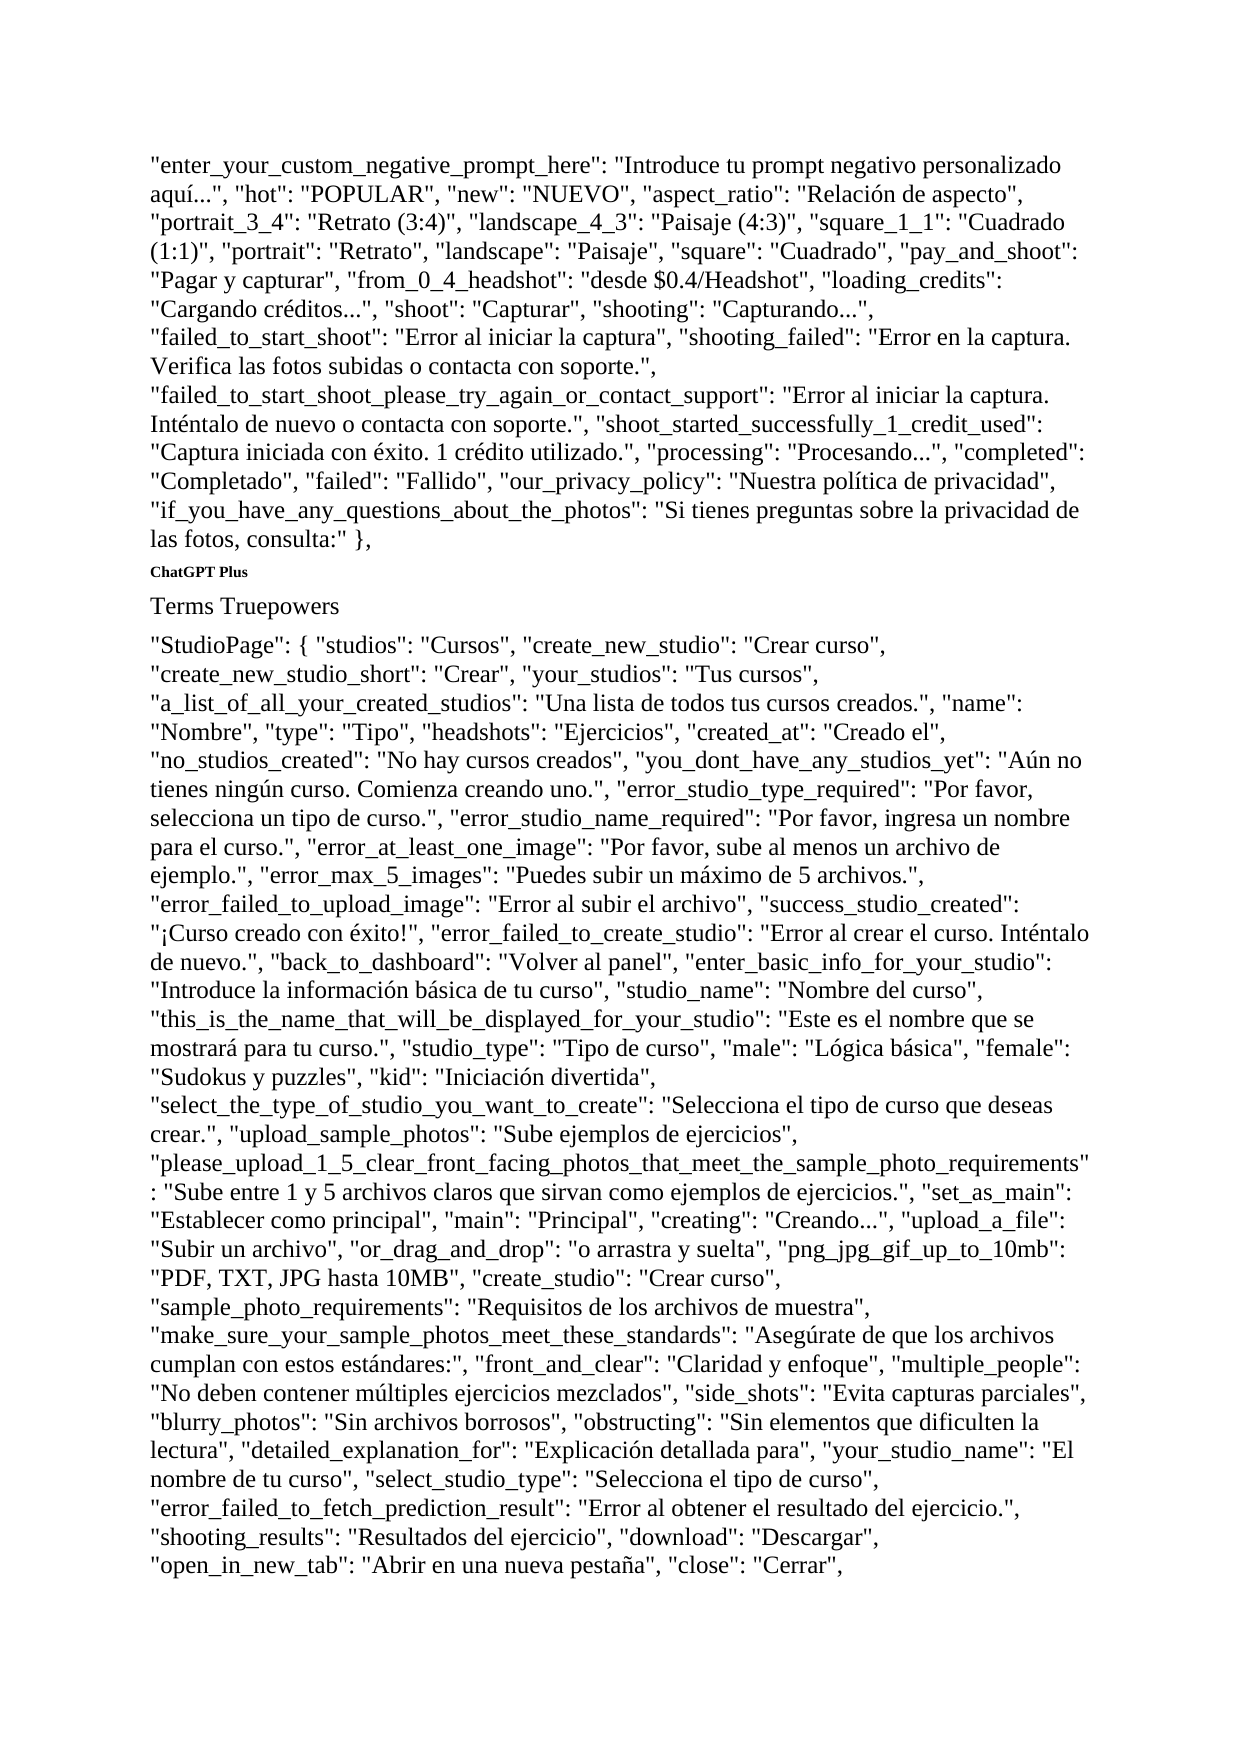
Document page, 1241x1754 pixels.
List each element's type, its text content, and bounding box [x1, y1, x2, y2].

subtitle ChatGPT Plus [150, 563, 1090, 581]
text "enter_your_custom_negative_prompt_here": "Introduce tu prompt negativo personalizado aquí...", "hot": "POPULAR", "new": "NUEVO", "aspect_ratio": "Relación de aspecto", "portrait_3_4": "Retrato (3:4)", "landscape_4_3": "Paisaje (4:3)", "square_1_1": "Cuadrado (1:1)", "portrait": "Retrato", "landscape": "Paisaje", "square": "Cuadrado", "pay_and_shoot": "Pagar y capturar", "from_0_4_headshot": "desde $0.4/Headshot", "loading_credits": "Cargando créditos...", "shoot": "Capturar", "shooting": "Capturando...", "failed_to_start_shoot": "Error al iniciar la captura", "shooting_failed": "Error en la captura. Verifica las fotos subidas o contacta con soporte.", "failed_to_start_shoot_please_try_again_or_contact_support": "Error al iniciar la captura. Inténtalo de nuevo o contacta con soporte.", "shoot_started_successfully_1_credit_used": "Captura iniciada con éxito. 1 crédito utilizado.", "processing": "Procesando...", "completed": "Completado", "failed": "Fallido", "our_privacy_policy": "Nuestra política de privacidad", "if_you_have_any_questions_about_the_photos": "Si tienes preguntas sobre la privacidad de las fotos, consulta:" }, [150, 150, 1090, 552]
text "StudioPage": { "studios": "Cursos", "create_new_studio": "Crear curso", "create_new_studio_short": "Crear", "your_studios": "Tus cursos", "a_list_of_all_your_created_studios": "Una lista de todos tus cursos creados.", "name": "Nombre", "type": "Tipo", "headshots": "Ejercicios", "created_at": "Creado el", "no_studios_created": "No hay cursos creados", "you_dont_have_any_studios_yet": "Aún no tienes ningún curso. Comienza creando uno.", "error_studio_type_required": "Por favor, selecciona un tipo de curso.", "error_studio_name_required": "Por favor, ingresa un nombre para el curso.", "error_at_least_one_image": "Por favor, sube al menos un archivo de ejemplo.", "error_max_5_images": "Puedes subir un máximo de 5 archivos.", "error_failed_to_upload_image": "Error al subir el archivo", "success_studio_created": "¡Curso creado con éxito!", "error_failed_to_create_studio": "Error al crear el curso. Inténtalo de nuevo.", "back_to_dashboard": "Volver al panel", "enter_basic_info_for_your_studio": "Introduce la información básica de tu curso", "studio_name": "Nombre del curso", "this_is_the_name_that_will_be_displayed_for_your_studio": "Este es el nombre que se mostrará para tu curso.", "studio_type": "Tipo de curso", "male": "Lógica básica", "female": "Sudokus y puzzles", "kid": "Iniciación divertida", "select_the_type_of_studio_you_want_to_create": "Selecciona el tipo de curso que deseas crear.", "upload_sample_photos": "Sube ejemplos de ejercicios", "please_upload_1_5_clear_front_facing_photos_that_meet_the_sample_photo_requirements": "Sube entre 1 y 5 archivos claros que sirvan como ejemplos de ejercicios.", "set_as_main": "Establecer como principal", "main": "Principal", "creating": "Creando...", "upload_a_file": "Subir un archivo", "or_drag_and_drop": "o arrastra y suelta", "png_jpg_gif_up_to_10mb": "PDF, TXT, JPG hasta 10MB", "create_studio": "Crear curso", "sample_photo_requirements": "Requisitos de los archivos de muestra", "make_sure_your_sample_photos_meet_these_standards": "Asegúrate de que los archivos cumplan con estos estándares:", "front_and_clear": "Claridad y enfoque", "multiple_people": "No deben contener múltiples ejercicios mezclados", "side_shots": "Evita capturas parciales", "blurry_photos": "Sin archivos borrosos", "obstructing": "Sin elementos que dificulten la lectura", "detailed_explanation_for": "Explicación detallada para", "your_studio_name": "El nombre de tu curso", "select_studio_type": "Selecciona el tipo de curso", "error_failed_to_fetch_prediction_result": "Error al obtener el resultado del ejercicio.", "shooting_results": "Resultados del ejercicio", "download": "Descargar", "open_in_new_tab": "Abrir en una nueva pestaña", "close": "Cerrar", [150, 630, 1090, 1579]
text Terms Truepowers [150, 591, 1090, 620]
